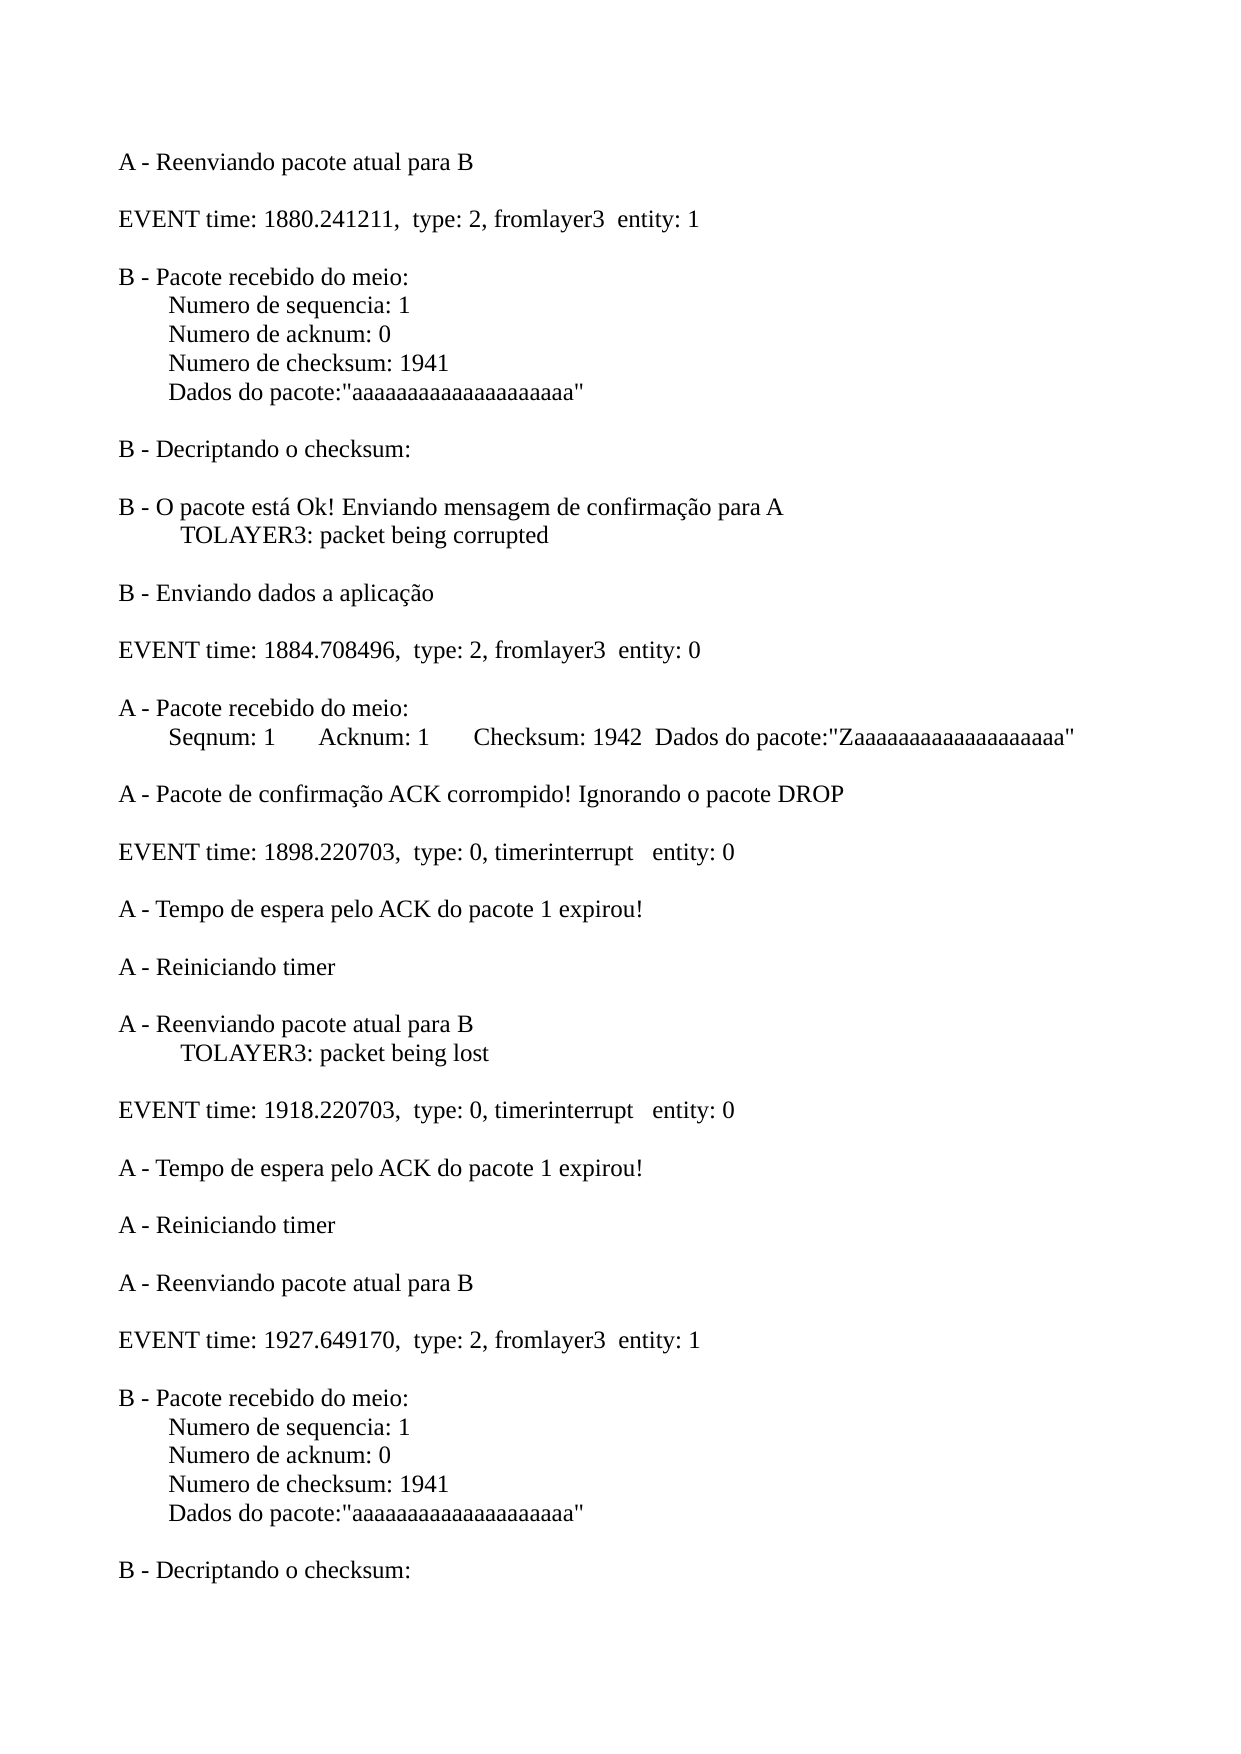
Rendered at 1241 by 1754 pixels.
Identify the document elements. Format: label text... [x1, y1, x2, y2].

text A - Reenviando pacote atual para B [118, 147, 1122, 176]
text TOLAYER3: packet being corrupted [118, 521, 1122, 549]
text A - Reenviando pacote atual para B [118, 1009, 1122, 1038]
text EVENT time: 1918.220703, type: 0, timerinterrupt entity: 0 [118, 1096, 1122, 1124]
text Dados do pacote:"aaaaaaaaaaaaaaaaaaaa" [118, 377, 1122, 406]
text B - O pacote está Ok! Enviando mensagem de confirmação para A [118, 492, 1122, 521]
text A - Reiniciando timer [118, 1211, 1122, 1239]
text EVENT time: 1927.649170, type: 2, fromlayer3 entity: 1 [118, 1326, 1122, 1354]
text A - Reenviando pacote atual para B [118, 1268, 1122, 1297]
text Seqnum: 1 Acknum: 1 Checksum: 1942 Dados do pacote:"Zaaaaaaaaaaaaaaaaaaa" [118, 722, 1122, 751]
text Numero de acknum: 0 [118, 1441, 1122, 1469]
text A - Tempo de espera pelo ACK do pacote 1 expirou! [118, 894, 1122, 923]
text B - Enviando dados a aplicação [118, 578, 1122, 607]
text EVENT time: 1898.220703, type: 0, timerinterrupt entity: 0 [118, 837, 1122, 866]
text A - Tempo de espera pelo ACK do pacote 1 expirou! [118, 1153, 1122, 1182]
text A - Pacote de confirmação ACK corrompido! Ignorando o pacote DROP [118, 779, 1122, 808]
text B - Decriptando o checksum: [118, 434, 1122, 463]
text Numero de acknum: 0 [118, 319, 1122, 348]
text EVENT time: 1884.708496, type: 2, fromlayer3 entity: 0 [118, 636, 1122, 664]
text A - Reiniciando timer [118, 952, 1122, 981]
text EVENT time: 1880.241211, type: 2, fromlayer3 entity: 1 [118, 204, 1122, 233]
text B - Pacote recebido do meio: [118, 262, 1122, 291]
text B - Decriptando o checksum: [118, 1556, 1122, 1584]
text Numero de sequencia: 1 [118, 291, 1122, 319]
text Numero de checksum: 1941 [118, 348, 1122, 377]
text B - Pacote recebido do meio: [118, 1383, 1122, 1412]
text Numero de checksum: 1941 [118, 1469, 1122, 1498]
text A - Pacote recebido do meio: [118, 693, 1122, 722]
text TOLAYER3: packet being lost [118, 1038, 1122, 1067]
text Dados do pacote:"aaaaaaaaaaaaaaaaaaaa" [118, 1498, 1122, 1527]
text Numero de sequencia: 1 [118, 1412, 1122, 1441]
